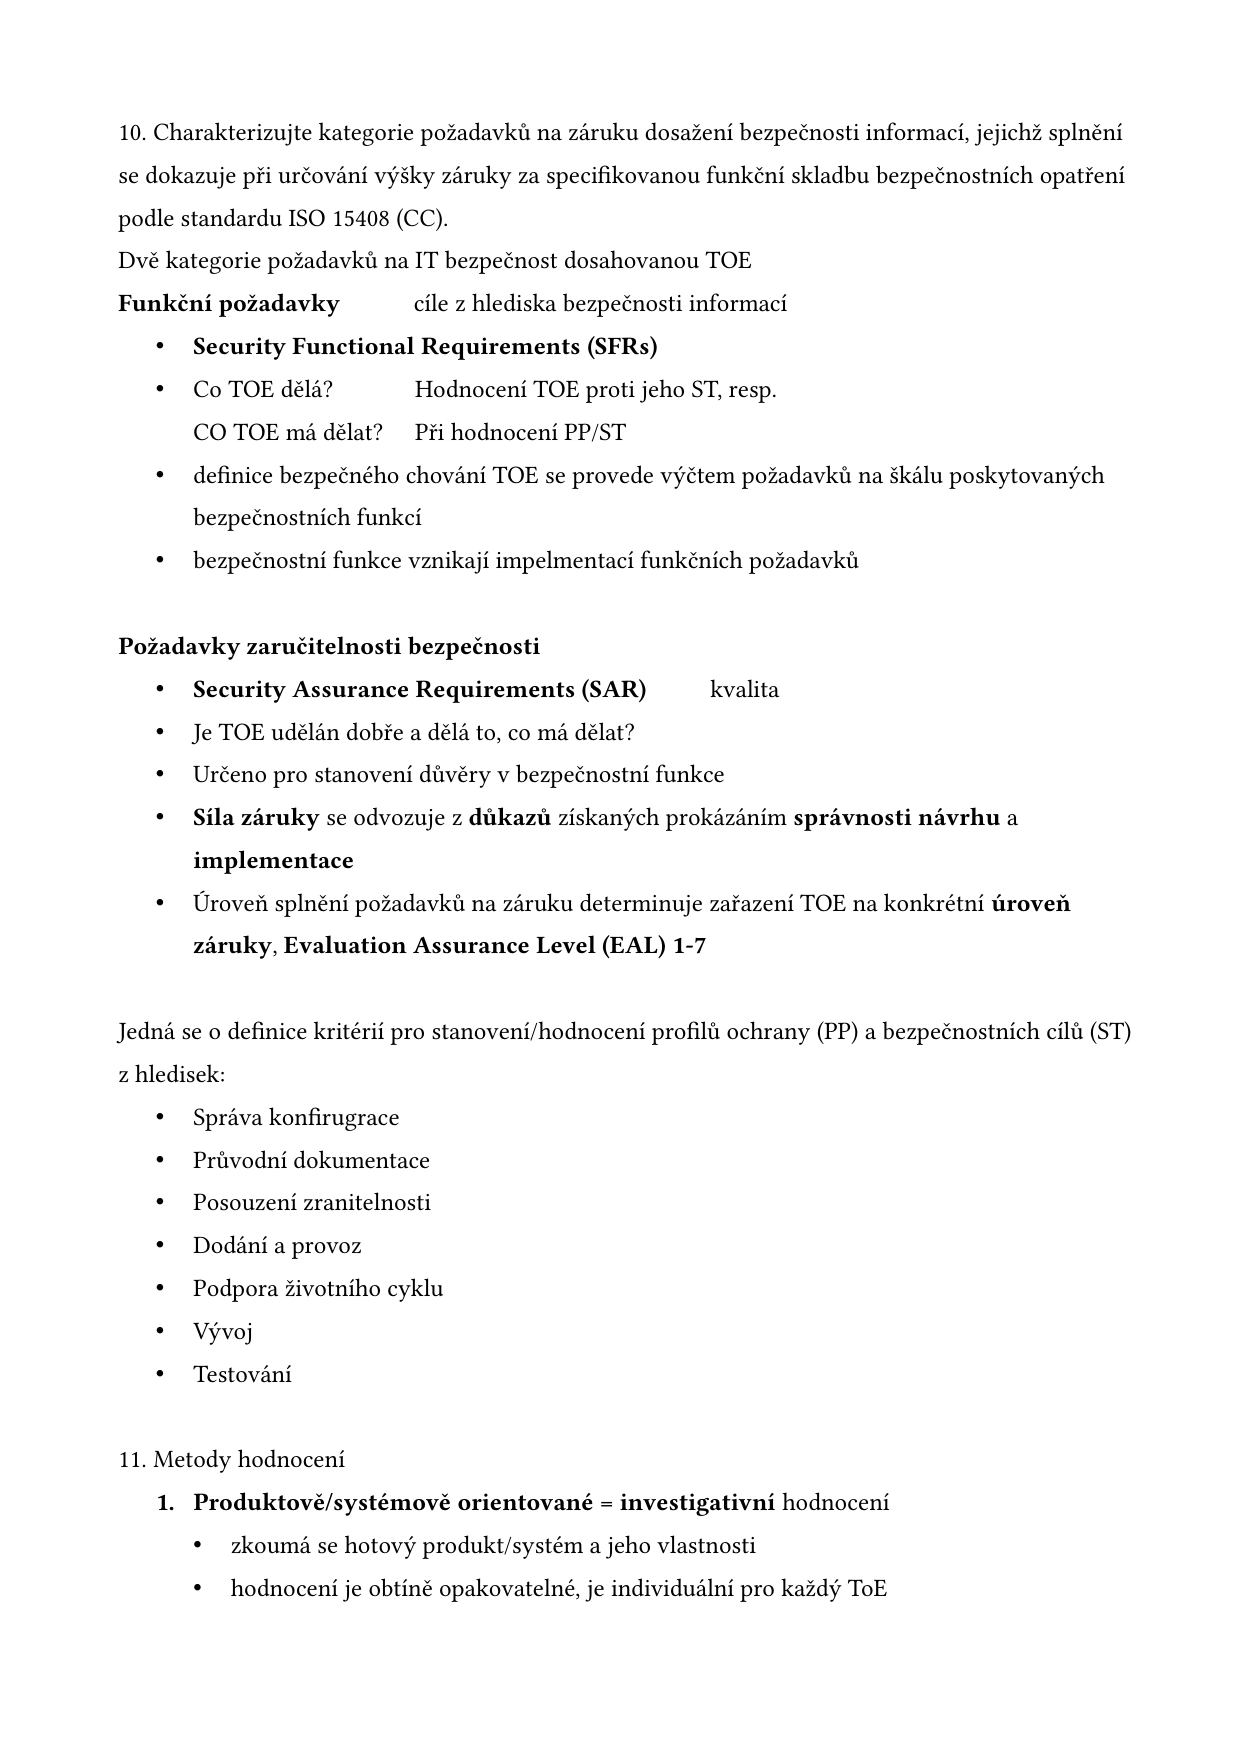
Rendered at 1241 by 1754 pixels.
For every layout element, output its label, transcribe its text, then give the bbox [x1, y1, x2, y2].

list Security Assurance Requirements (SAR) kvalita [156, 675, 1139, 703]
list Testování [156, 1360, 1139, 1388]
list hodnocení je obtíně opakovatelné, je individuální pro každý ToE [193, 1574, 1139, 1602]
list zkoumá se hotový produkt/systém a jeho vlastnosti [193, 1531, 1139, 1559]
list Posouzení zranitelnosti [156, 1188, 1139, 1217]
list definice bezpečného chování TOE se provede výčtem požadavků na škálu poskytovaných bezpečnostních funkcí [156, 461, 1139, 532]
text Požadavky zaručitelnosti bezpečnosti [118, 632, 1139, 660]
text 10. Charakterizujte kategorie požadavků na záruku dosažení bezpečnosti informací, jejichž splnění se dokazuje při určování výšky záruky za specifikovanou funkční skladbu bezpečnostních opatření podle standardu ISO 15408 (CC). [118, 118, 1139, 232]
list Podpora životního cyklu [156, 1274, 1139, 1303]
text Funkční požadavky cíle z hlediska bezpečnosti informací [118, 289, 1139, 318]
list Security Functional Requirements (SFRs) [156, 332, 1139, 361]
list Je TOE udělán dobře a dělá to, co má dělat? [156, 717, 1139, 746]
list bezpečnostní funkce vznikají impelmentací funkčních požadavků [156, 546, 1139, 575]
text Dvě kategorie požadavků na IT bezpečnost dosahovanou TOE [118, 247, 1139, 275]
list Produktově/systémově orientované = investigativní hodnocení [156, 1488, 1139, 1517]
list Síla záruky se odvozuje z důkazů získaných prokázáním správnosti návrhu a implementace [156, 803, 1139, 874]
list Určeno pro stanovení důvěry v bezpečnostní funkce [156, 760, 1139, 789]
list Správa konfirugrace [156, 1103, 1139, 1131]
text 11. Metody hodnocení [118, 1445, 1139, 1474]
list Průvodní dokumentace [156, 1146, 1139, 1174]
list Dodání a provoz [156, 1231, 1139, 1260]
list Co TOE dělá? Hodnocení TOE proti jeho ST, resp. CO TOE má dělat? Při hodnocení PP/ST [156, 375, 1139, 446]
list Vývoj [156, 1317, 1139, 1345]
list Úroveň splnění požadavků na záruku determinuje zařazení TOE na konkrétní úroveň záruky, Evaluation Assurance Level (EAL) 1-7 [156, 889, 1139, 960]
text Jedná se o definice kritérií pro stanovení/hodnocení profilů ochrany (PP) a bezpečnostních cílů (ST) z hledisek: [118, 1017, 1139, 1088]
